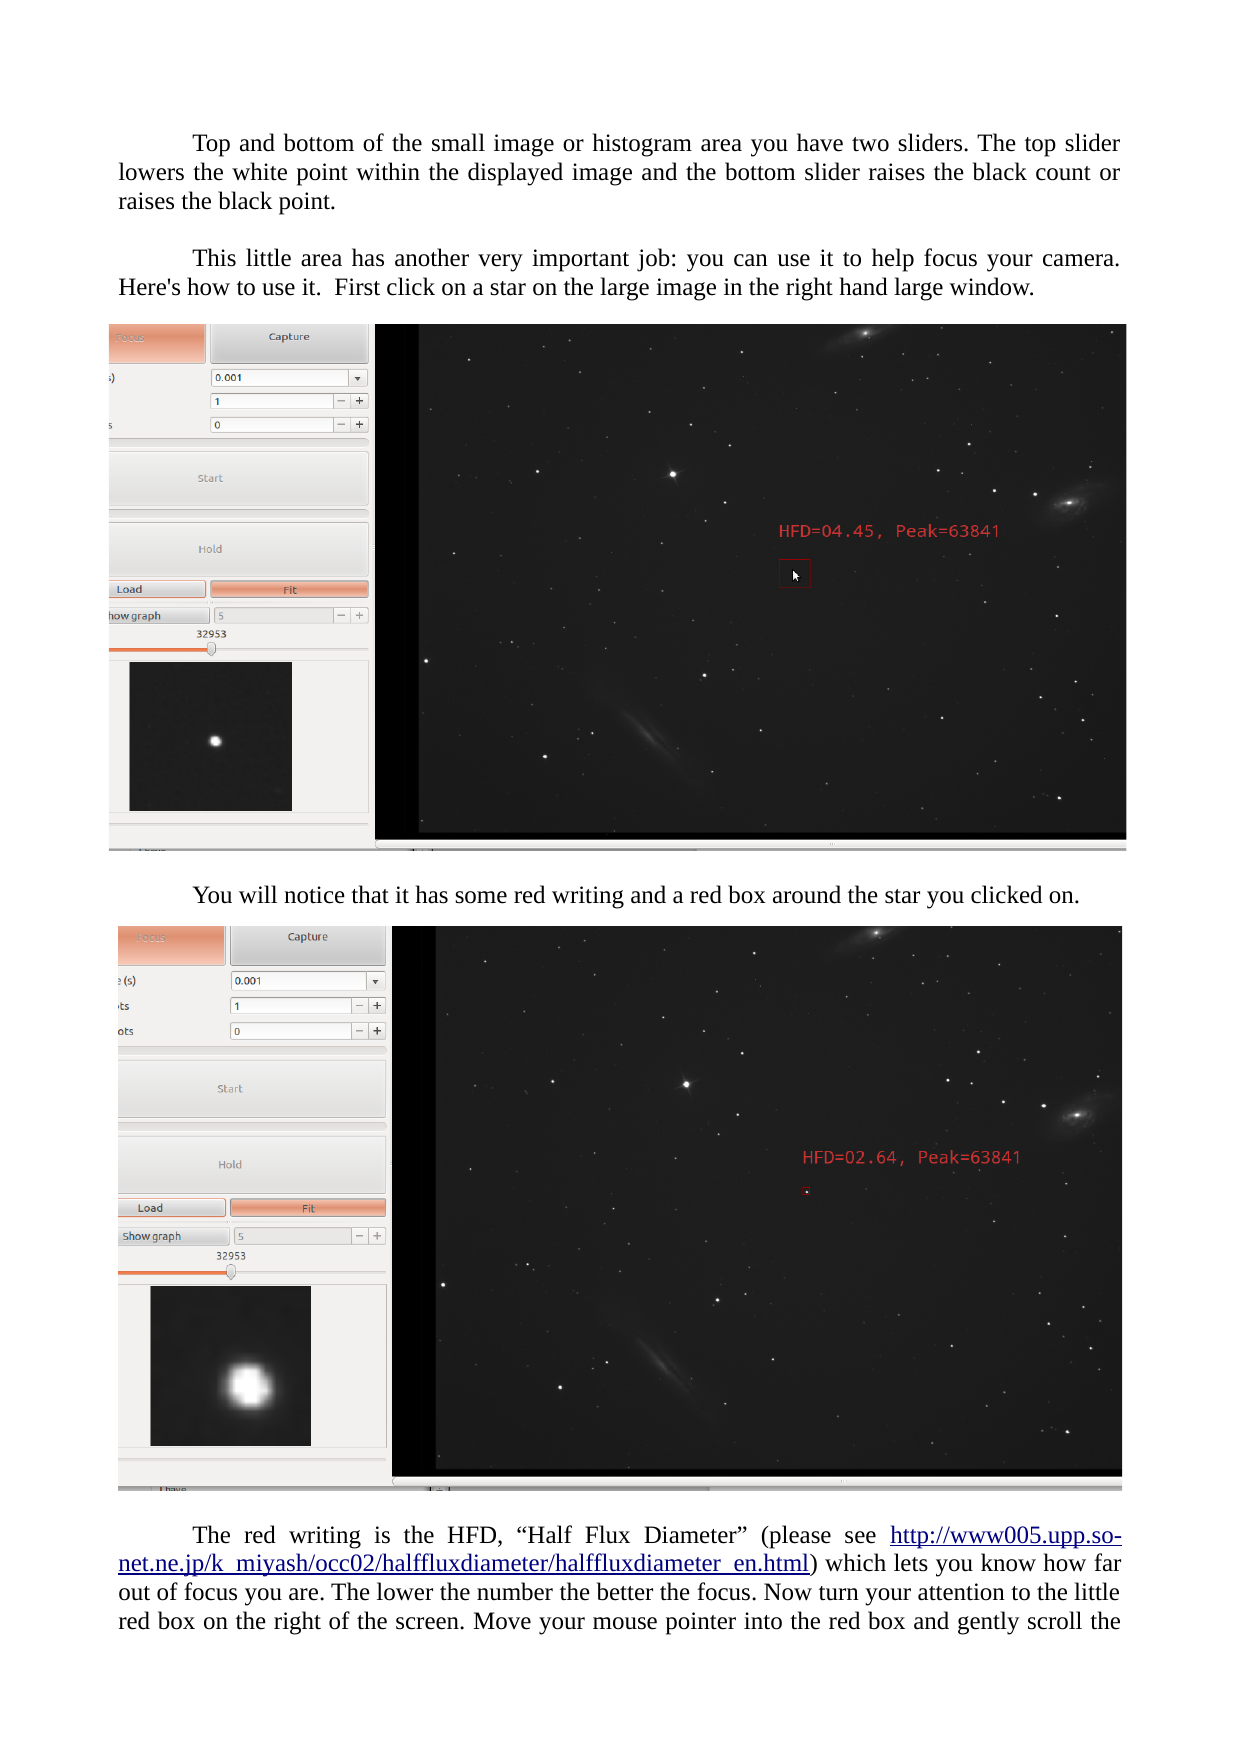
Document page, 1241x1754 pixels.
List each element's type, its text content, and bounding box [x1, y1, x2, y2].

text You will notice that it has some red writing and a red box around the star you clicked on. [118, 880, 1122, 908]
picture [118, 926, 1123, 1491]
picture [108, 324, 1127, 851]
text This little area has another very important job: you can use it to help focus your camera. Here's how to use it. First click on a star on the large image in the right hand large window. [118, 243, 1122, 301]
text Top and bottom of the small image or histogram area you have two sliders. The top slider lowers the white point within the displayed image and the bottom slider raises the black count or raises the black point. [118, 128, 1122, 214]
text The red writing is the HFD, “Half Flux Diameter” (please see http://www005.upp.so-net.ne.jp/k_miyash/occ02/halffluxdiameter/halffluxdiameter_en.html) which lets you know how far out of focus you are. The lower the number the better the focus. Now turn your attention to the little red box on the right of the screen. Move your mouse pointer into the red box and gently scroll the [118, 1520, 1122, 1635]
